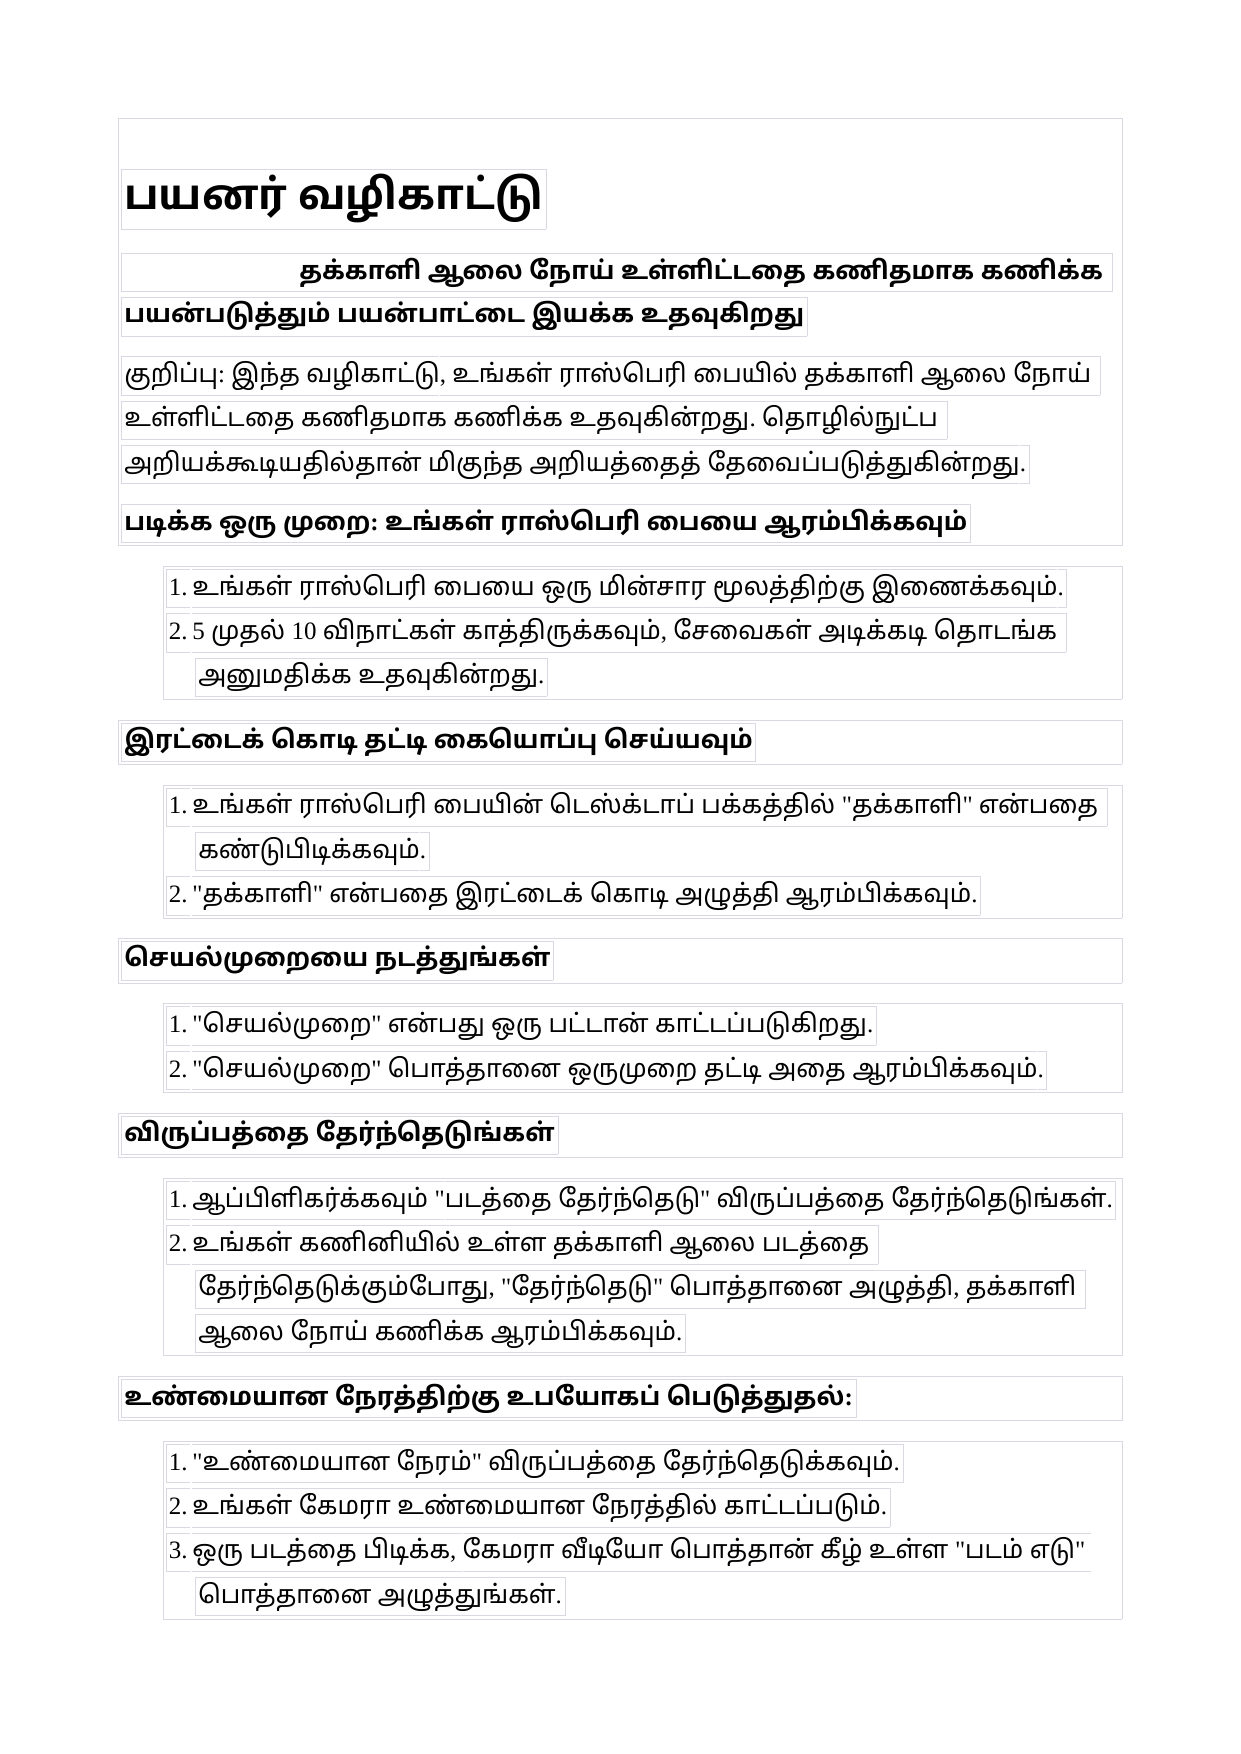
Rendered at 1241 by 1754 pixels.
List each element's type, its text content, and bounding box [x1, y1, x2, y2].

text விருப்பத்தை தேர்ந்தெடுங்கள் [119, 1114, 1122, 1157]
list ஒரு படத்தை பிடிக்க, கேமரா வீடியோ பொத்தான் கீழ் உள்ள "படம் எடு" பொத்தானை அழுத்துங்கள். [164, 1529, 1122, 1619]
text தக்காளி ஆலை நோய் உள்ளிட்டதை கணிதமாக கணிக்க பயன்படுத்தும் பயன்பாட்டை இயக்க உதவுகிறது [119, 250, 1122, 336]
list உங்கள் கேமரா உண்மையான நேரத்தில் காட்டப்படும். [164, 1485, 1122, 1527]
text செயல்முறையை நடத்துங்கள் [119, 939, 1122, 983]
text உண்மையான நேரத்திற்கு உபயோகப் பெடுத்துதல்: [119, 1377, 1122, 1420]
list "தக்காளி" என்பதை இரட்டைக் கொடி அழுத்தி ஆரம்பிக்கவும். [164, 873, 1122, 918]
list "உண்மையான நேரம்" விருப்பத்தை தேர்ந்தெடுக்கவும். [164, 1442, 1122, 1482]
list "செயல்முறை" என்பது ஒரு பட்டான் காட்டப்படுகிறது. [164, 1004, 1122, 1045]
list ஆப்பிளிகர்க்கவும் "படத்தை தேர்ந்தெடு" விருப்பத்தை தேர்ந்தெடுங்கள். [164, 1179, 1122, 1219]
list 5 முதல் 10 விநாட்கள் காத்திருக்கவும், சேவைகள் அடிக்கடி தொடங்க அனுமதிக்க உதவுகின்றது. [164, 610, 1122, 699]
list "செயல்முறை" பொத்தானை ஒருமுறை தட்டி அதை ஆரம்பிக்கவும். [164, 1048, 1122, 1092]
text படிக்க ஒரு முறை: உங்கள் ராஸ்பெரி பையை ஆரம்பிக்கவும் [119, 501, 1122, 545]
list உங்கள் கணினியில் உள்ள தக்காளி ஆலை படத்தை தேர்ந்தெடுக்கும்போது, "தேர்ந்தெடு" பொத்தானை அழுத்தி, தக்காளி ஆலை நோய் கணிக்க ஆரம்பிக்கவும். [164, 1222, 1122, 1355]
text குறிப்பு: இந்த வழிகாட்டு, உங்கள் ராஸ்பெரி பையில் தக்காளி ஆலை நோய் உள்ளிட்டதை கணிதமாக கணிக்க உதவுகின்றது. தொழில்நுட்ப அறியக்கூடியதில்தான் மிகுந்த அறியத்தைத் தேவைப்படுத்துகின்றது. [119, 353, 1122, 483]
list உங்கள் ராஸ்பெரி பையை ஒரு மின்சார மூலத்திற்கு இணைக்கவும். [164, 567, 1122, 607]
list உங்கள் ராஸ்பெரி பையின் டெஸ்க்டாப் பக்கத்தில் "தக்காளி" என்பதை கண்டுபிடிக்கவும். [164, 786, 1122, 871]
text இரட்டைக் கொடி தட்டி கையொப்பு செய்யவும் [119, 721, 1122, 764]
text பயனர் வழிகாட்டு [119, 166, 1122, 229]
